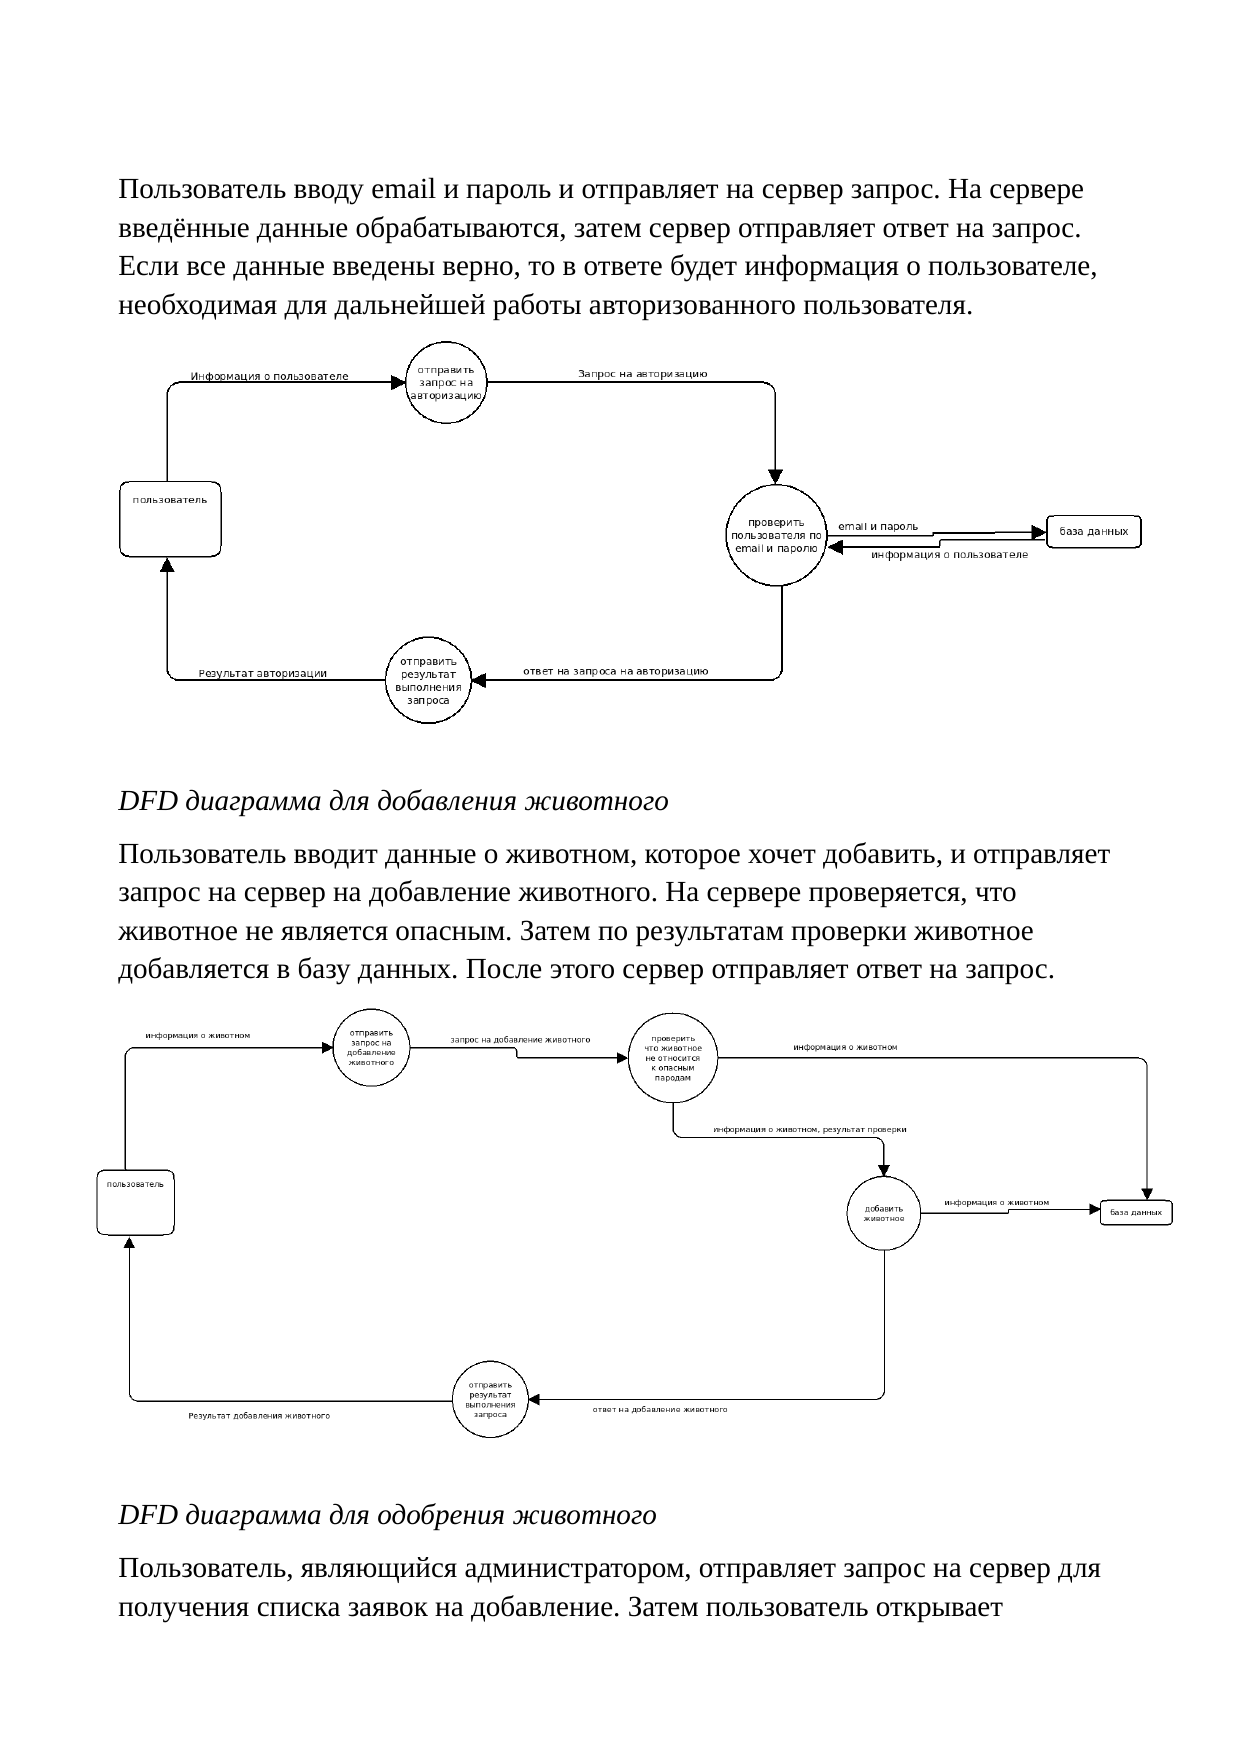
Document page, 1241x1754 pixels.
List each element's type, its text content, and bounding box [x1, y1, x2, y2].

text Пользователь вводу email и пароль и отправляет на сервер запрос. На сервере введённые данные обрабатываются, затем сервер отправляет ответ на запрос. Если все данные введены верно, то в ответе будет информация о пользователе, необходимая для дальнейшей работы авторизованного пользователя. [118, 171, 1122, 320]
picture [82, 1007, 1186, 1439]
picture [101, 340, 1160, 725]
text Пользователь, являющийся администратором, отправляет запрос на сервер для получения списка заявок на добавление. Затем пользователь открывает [118, 1550, 1122, 1622]
text DFD диаграмма для добавления животного [118, 783, 1122, 816]
text Пользователь вводит данные о животном, которое хочет добавить, и отправляет запрос на сервер на добавление животного. На сервере проверяется, что животное не является опасным. Затем по результатам проверки животное добавляется в базу данных. После этого сервер отправляет ответ на запрос. [118, 836, 1122, 985]
text DFD диаграмма для одобрения животного [118, 1497, 1122, 1531]
